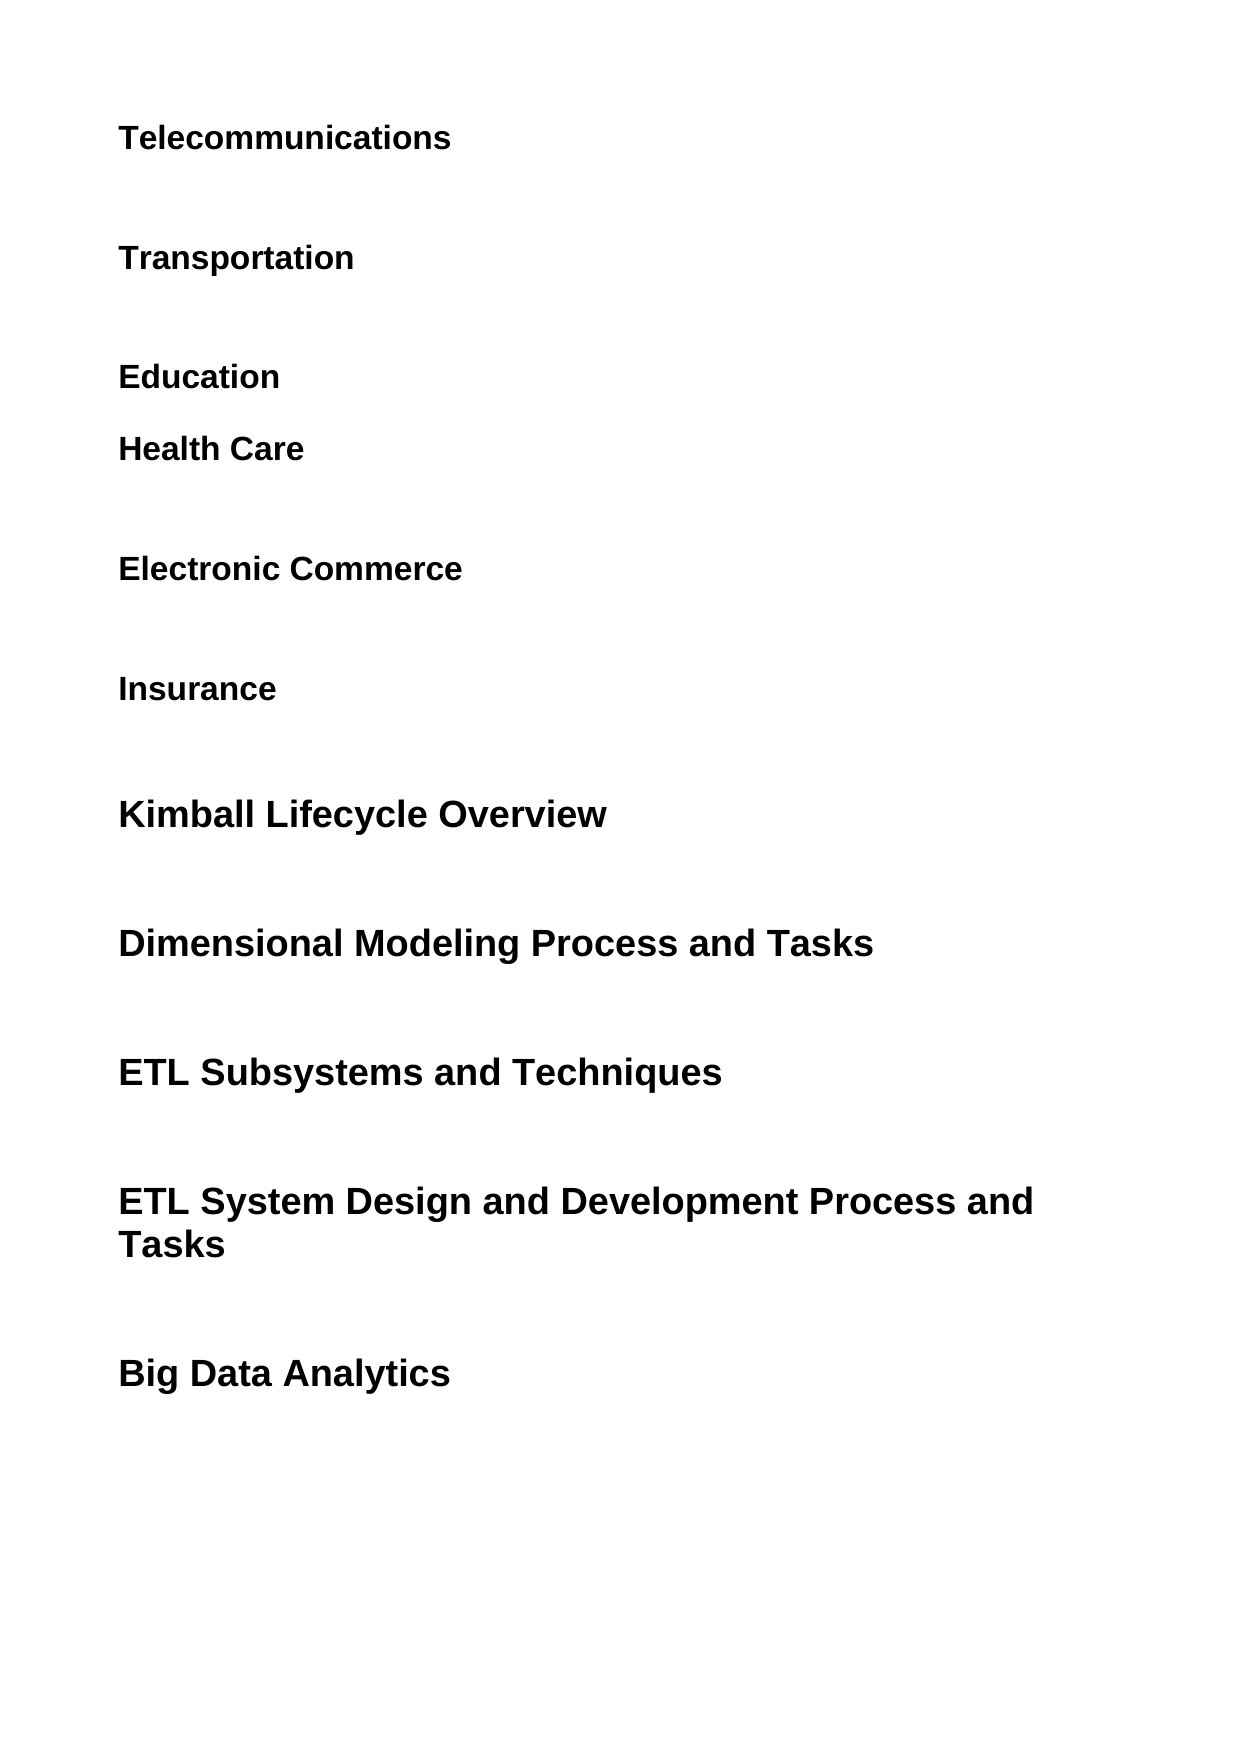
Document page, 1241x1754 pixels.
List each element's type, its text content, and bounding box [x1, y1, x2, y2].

subtitle Big Data Analytics [118, 1351, 1122, 1394]
subtitle Transportation [118, 238, 1122, 276]
subtitle Dimensional Modeling Process and Tasks [118, 921, 1122, 964]
subtitle Education [118, 357, 1122, 396]
subtitle ETL Subsystems and Techniques [118, 1050, 1122, 1093]
subtitle Insurance [118, 668, 1122, 707]
subtitle Health Care [118, 429, 1122, 468]
subtitle ETL System Design and Development Process and Tasks [118, 1178, 1122, 1266]
subtitle Electronic Commerce [118, 549, 1122, 587]
subtitle Kimball Lifecycle Overview [118, 792, 1122, 836]
subtitle Telecommunications [118, 118, 1122, 157]
